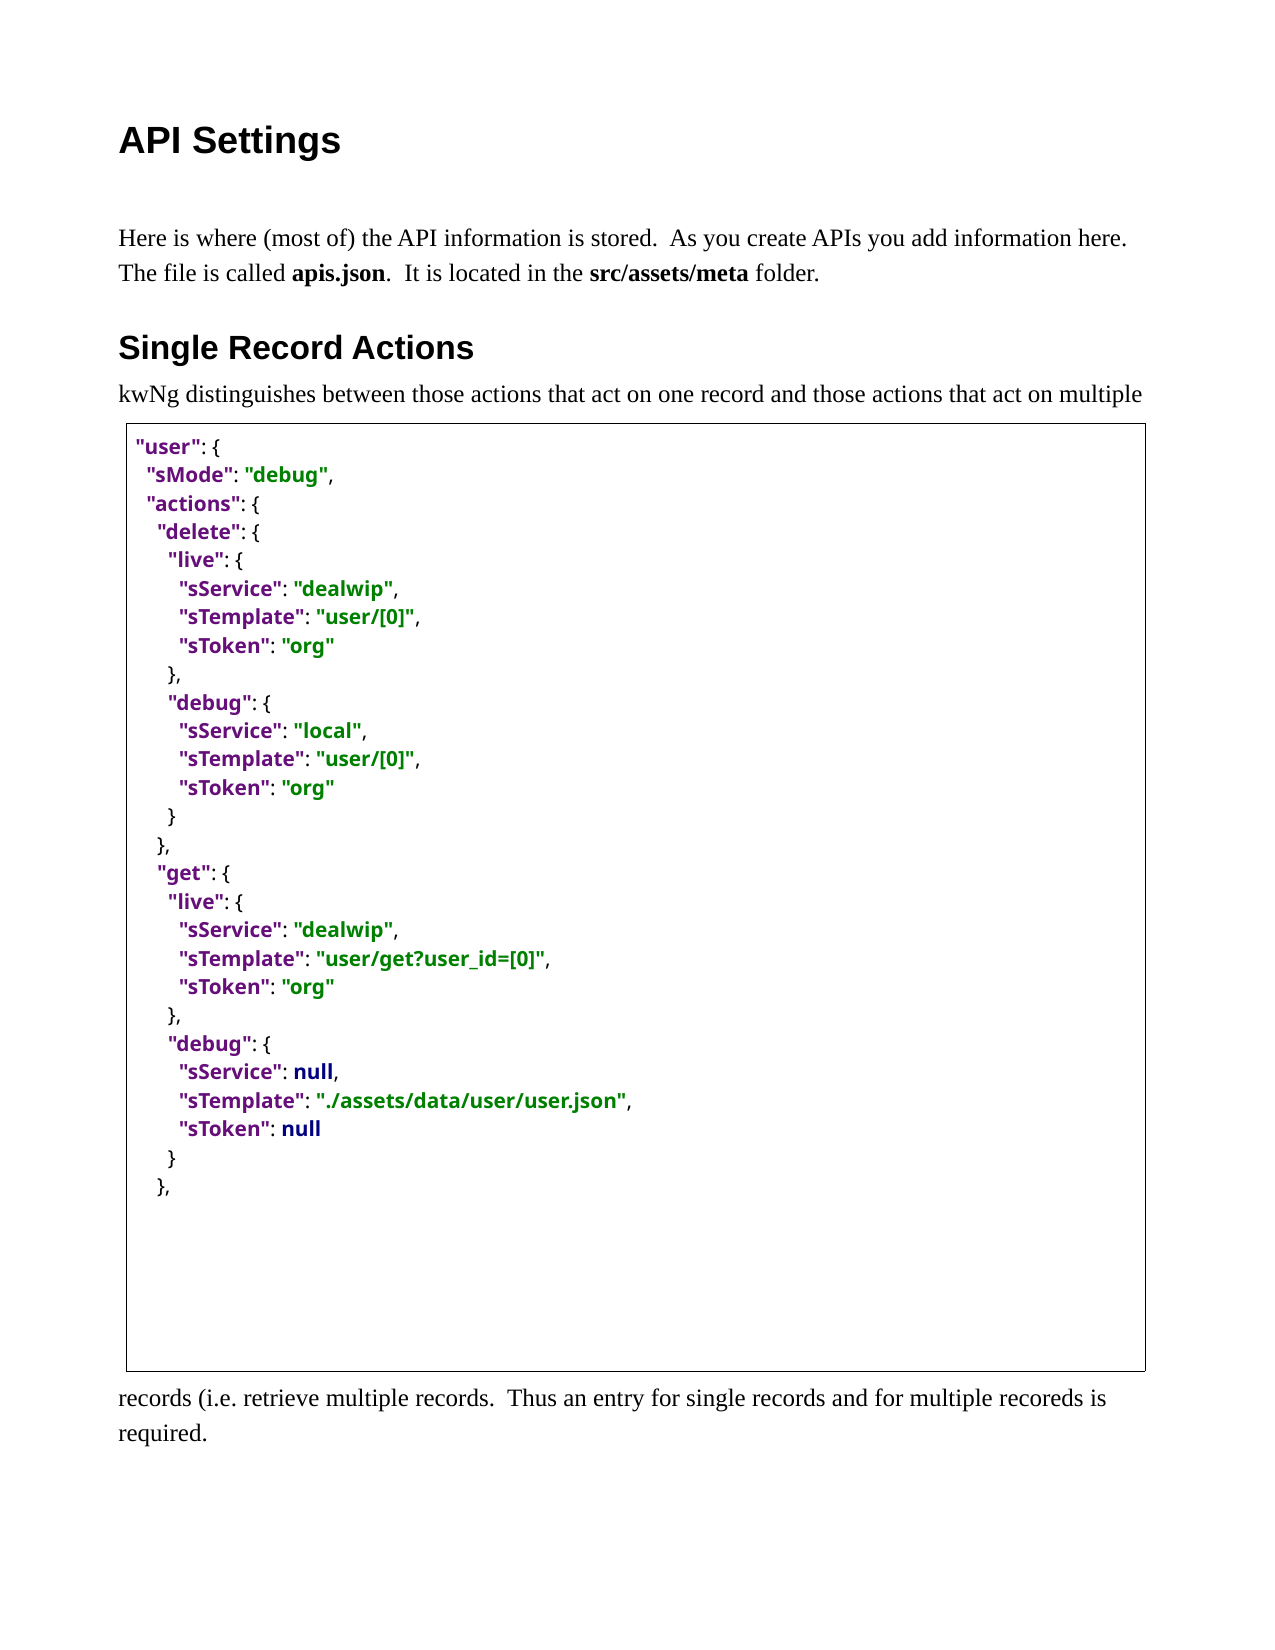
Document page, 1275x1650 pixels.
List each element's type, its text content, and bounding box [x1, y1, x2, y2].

text Here is where (most of) the API information is stored. As you create APIs you add information here. The file is called apis.json. It is located in the src/assets/meta folder. [118, 223, 1157, 287]
text "debug": { [135, 1029, 1136, 1057]
text }, [135, 659, 1136, 688]
text "sToken": null [135, 1114, 1136, 1143]
text } [135, 1143, 1136, 1171]
text "sService": "dealwip", [135, 915, 1136, 944]
text "sTemplate": "user/[0]", [135, 602, 1136, 631]
text }, [135, 1171, 1136, 1199]
text "sTemplate": "user/[0]", [135, 744, 1136, 773]
text "debug": { [135, 688, 1136, 716]
text "live": { [135, 546, 1136, 574]
text "sTemplate": "user/get?user_id=[0]", [135, 944, 1136, 972]
text }, [135, 830, 1136, 858]
text "actions": { [135, 489, 1136, 517]
text "user": { [135, 432, 1136, 460]
text } [135, 801, 1136, 830]
text "live": { [135, 887, 1136, 915]
text "get": { [135, 858, 1136, 887]
text "delete": { [135, 517, 1136, 546]
text "sMode": "debug", [135, 460, 1136, 489]
text "sToken": "org" [135, 972, 1136, 1001]
subtitle Single Record Actions [118, 328, 1157, 366]
text "sService": "local", [135, 716, 1136, 744]
text "sToken": "org" [135, 773, 1136, 801]
text "sService": "dealwip", [135, 574, 1136, 602]
text "sTemplate": "./assets/data/user/user.json", [135, 1086, 1136, 1114]
text kwNg distinguishes between those actions that act on one record and those actions that act on multiple records (i.e. retrieve multiple records. Thus an entry for single records and for multiple recoreds is required. [118, 379, 1157, 1446]
subtitle API Settings [118, 118, 1157, 162]
text "sToken": "org" [135, 631, 1136, 659]
text }, [135, 1001, 1136, 1029]
text "sService": null, [135, 1057, 1136, 1086]
